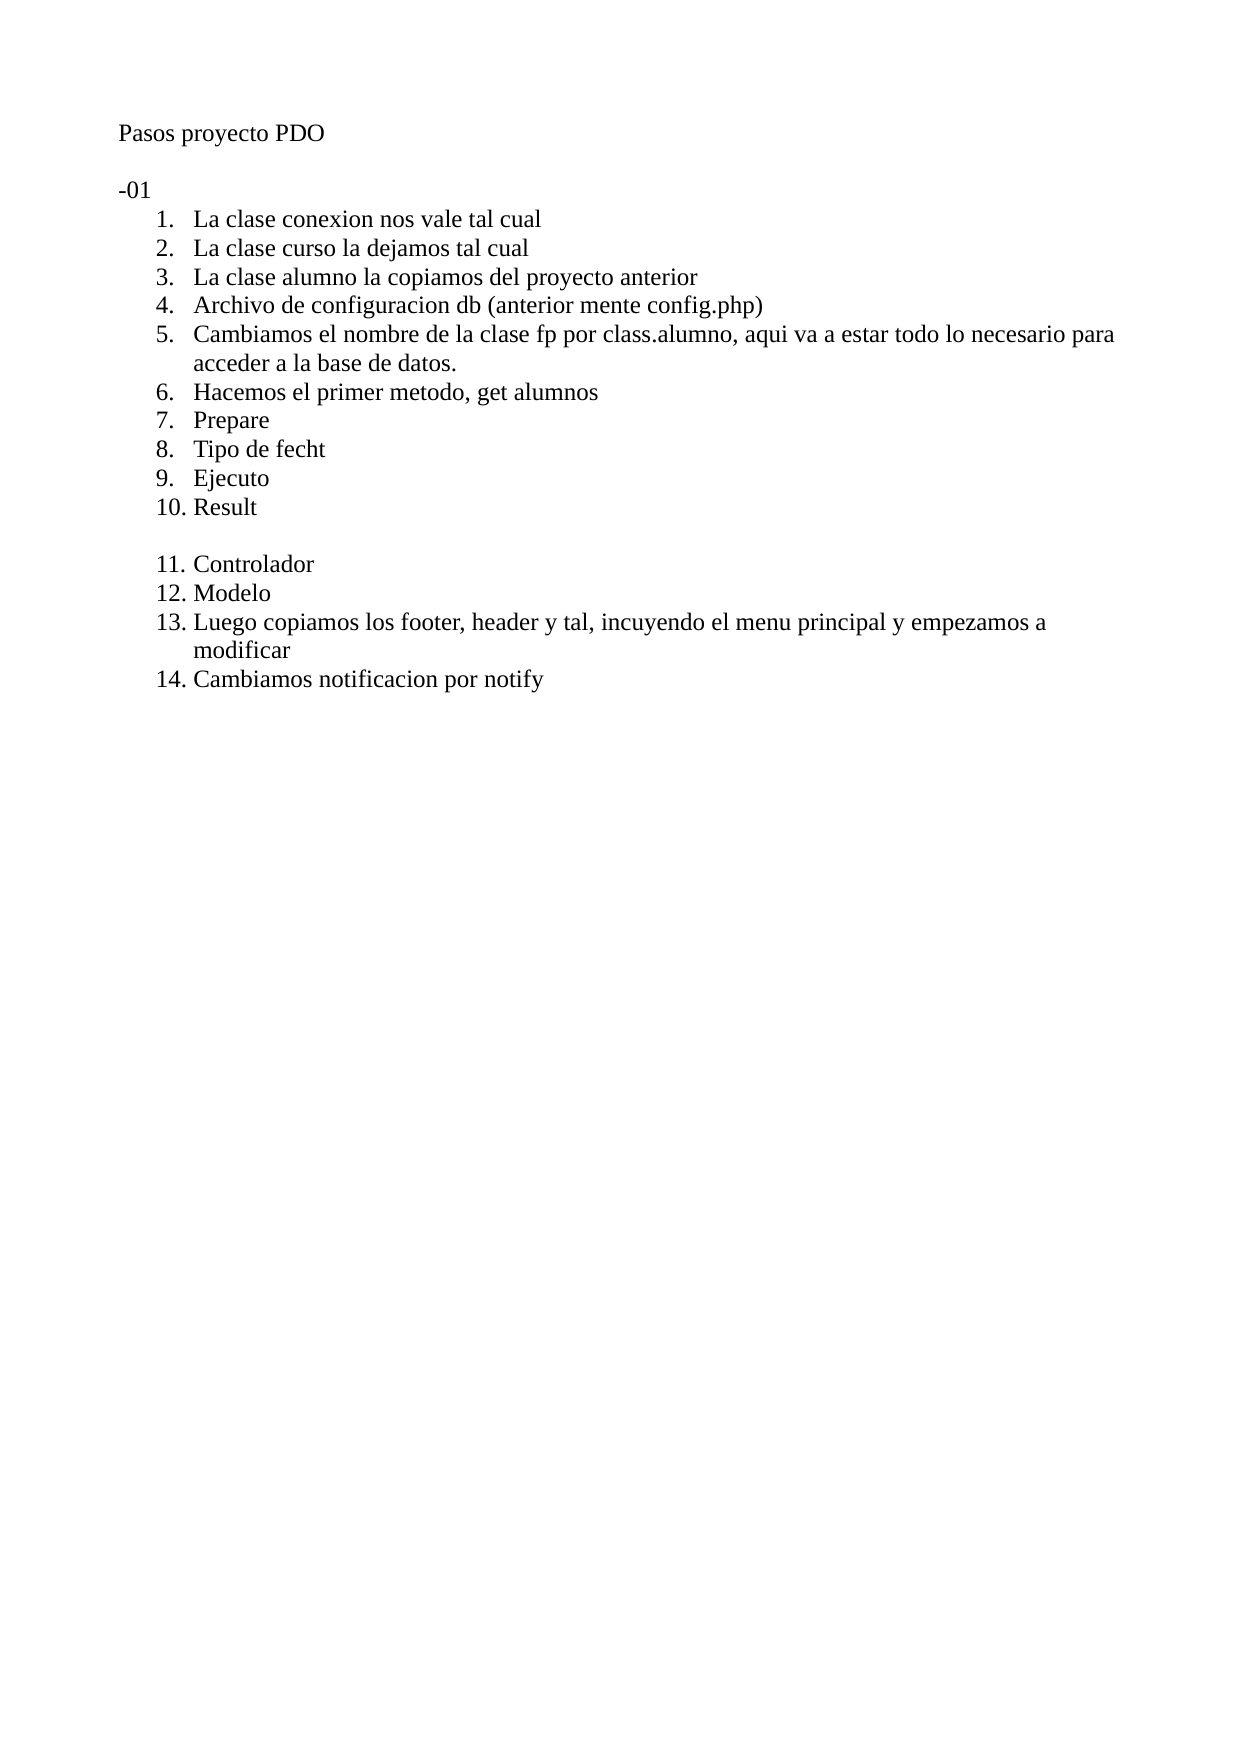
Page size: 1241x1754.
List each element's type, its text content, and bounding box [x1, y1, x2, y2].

list La clase curso la dejamos tal cual [156, 233, 1122, 262]
text Pasos proyecto PDO [118, 118, 1122, 147]
list La clase conexion nos vale tal cual [156, 204, 1122, 233]
list Ejecuto [156, 463, 1122, 492]
list Controlador [156, 549, 1122, 578]
list Luego copiamos los footer, header y tal, incuyendo el menu principal y empezamos a modificar [156, 607, 1122, 664]
list Hacemos el primer metodo, get alumnos [156, 377, 1122, 406]
text -01 [118, 176, 1122, 204]
list Tipo de fecht [156, 434, 1122, 463]
list Archivo de configuracion db (anterior mente config.php) [156, 291, 1122, 319]
list Modelo [156, 578, 1122, 607]
list Result [156, 492, 1122, 521]
list Cambiamos el nombre de la clase fp por class.alumno, aqui va a estar todo lo necesario para acceder a la base de datos. [156, 319, 1122, 377]
list Prepare [156, 406, 1122, 434]
list La clase alumno la copiamos del proyecto anterior [156, 262, 1122, 291]
list Cambiamos notificacion por notify [156, 664, 1122, 693]
